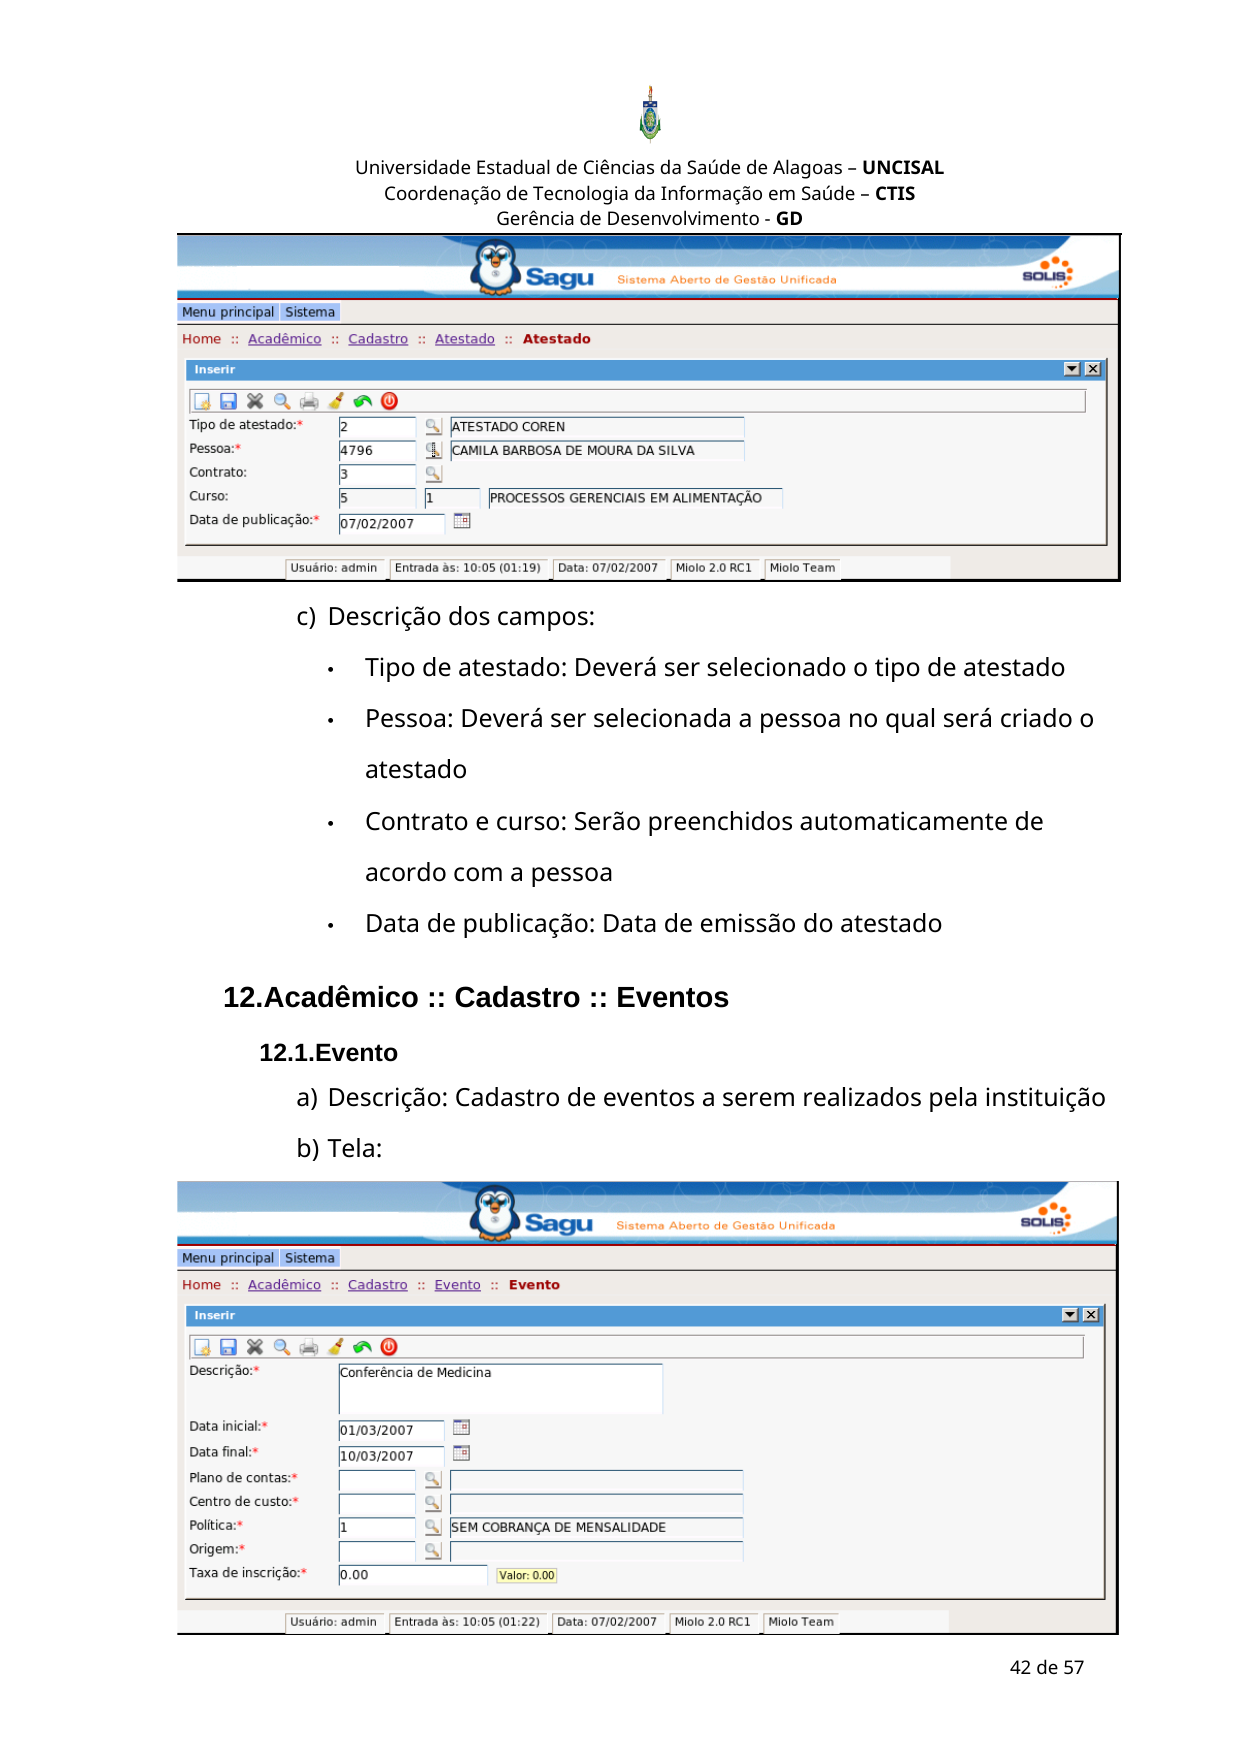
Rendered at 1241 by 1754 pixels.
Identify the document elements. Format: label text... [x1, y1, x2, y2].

list Descrição: Cadastro de eventos a serem realizados pela instituição [290, 1079, 1122, 1113]
subtitle Evento [252, 1039, 1122, 1067]
picture [177, 235, 1122, 582]
subtitle Acadêmico :: Cadastro :: Eventos [215, 981, 1122, 1014]
list Tipo de atestado: Deverá ser selecionado o tipo de atestado [327, 650, 1122, 684]
picture [177, 1181, 1122, 1635]
list Contrato e curso: Serão preenchidos automaticamente de acordo com a pessoa [327, 803, 1122, 888]
picture [638, 82, 662, 146]
list Descrição dos campos: [290, 582, 1122, 633]
list Pessoa: Deverá ser selecionada a pessoa no qual será criado o atestado [327, 701, 1122, 786]
list Tela: [290, 1130, 1122, 1164]
list Data de publicação: Data de emissão do atestado [327, 905, 1122, 939]
